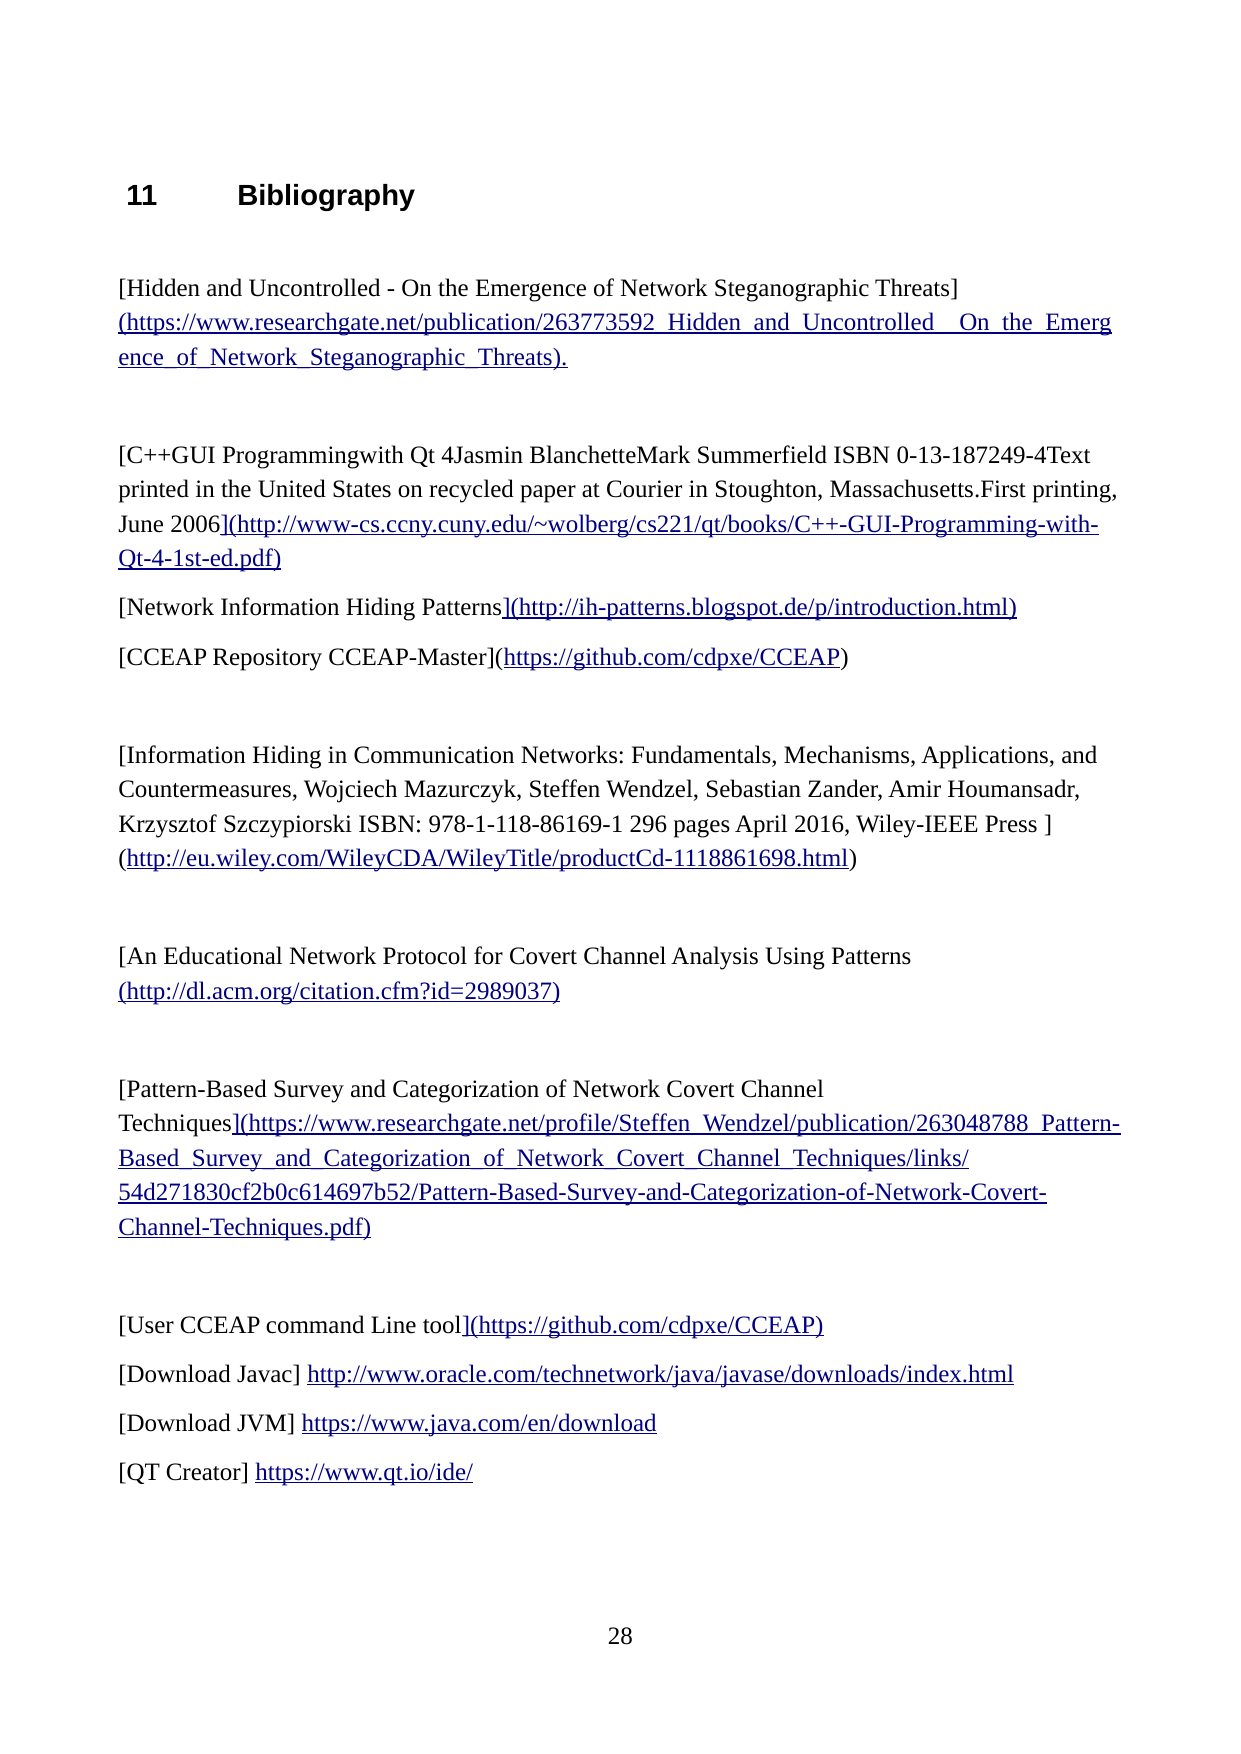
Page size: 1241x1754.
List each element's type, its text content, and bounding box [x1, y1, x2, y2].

subtitle Bibliography [118, 178, 1122, 211]
text [QT Creator] https://www.qt.io/ide/ [118, 1457, 1122, 1486]
text [CCEAP Repository CCEAP-Master](https://github.com/cdpxe/CCEAP) [118, 642, 1122, 670]
text [C++GUI Programmingwith Qt 4Jasmin BlanchetteMark Summerfield ISBN 0-13-187249-4Text printed in the United States on recycled paper at Courier in Stoughton, Massachusetts.First printing, June 2006](http://www-cs.ccny.cuny.edu/~wolberg/cs221/qt/books/C++-GUI-Programming-with-Qt-4-1st-ed.pdf) [118, 440, 1122, 572]
text [Information Hiding in Communication Networks: Fundamentals, Mechanisms, Applications, and Countermeasures, Wojciech Mazurczyk, Steffen Wendzel, Sebastian Zander, Amir Houmansadr, Krzysztof Szczypiorski ISBN: 978-1-118-86169-1 296 pages April 2016, Wiley-IEEE Press ] (http://eu.wiley.com/WileyCDA/WileyTitle/productCd-1118861698.html) [118, 740, 1122, 872]
text [Hidden and Uncontrolled - On the Emergence of Network Steganographic Threats] (https://www.researchgate.net/publication/263773592_Hidden_and_Uncontrolled__On_the_Emergence_of_Network_Steganographic_Threats). [118, 273, 1122, 371]
text [Network Information Hiding Patterns](http://ih-patterns.blogspot.de/p/introduction.html) [118, 592, 1122, 621]
text [Download Javac] http://www.oracle.com/technetwork/java/javase/downloads/index.html [118, 1359, 1122, 1388]
text [Pattern-Based Survey and Categorization of Network Covert Channel Techniques](https://www.researchgate.net/profile/Steffen_Wendzel/publication/263048788_Pattern-Based_Survey_and_Categorization_of_Network_Covert_Channel_Techniques/links/54d271830cf2b0c614697b52/Pattern-Based-Survey-and-Categorization-of-Network-Covert-Channel-Techniques.pdf) [118, 1074, 1122, 1241]
text [An Educational Network Protocol for Covert Channel Analysis Using Patterns (http://dl.acm.org/citation.cfm?id=2989037) [118, 941, 1122, 1004]
text [User CCEAP command Line tool](https://github.com/cdpxe/CCEAP) [118, 1310, 1122, 1339]
text [Download JVM] https://www.java.com/en/download [118, 1408, 1122, 1437]
